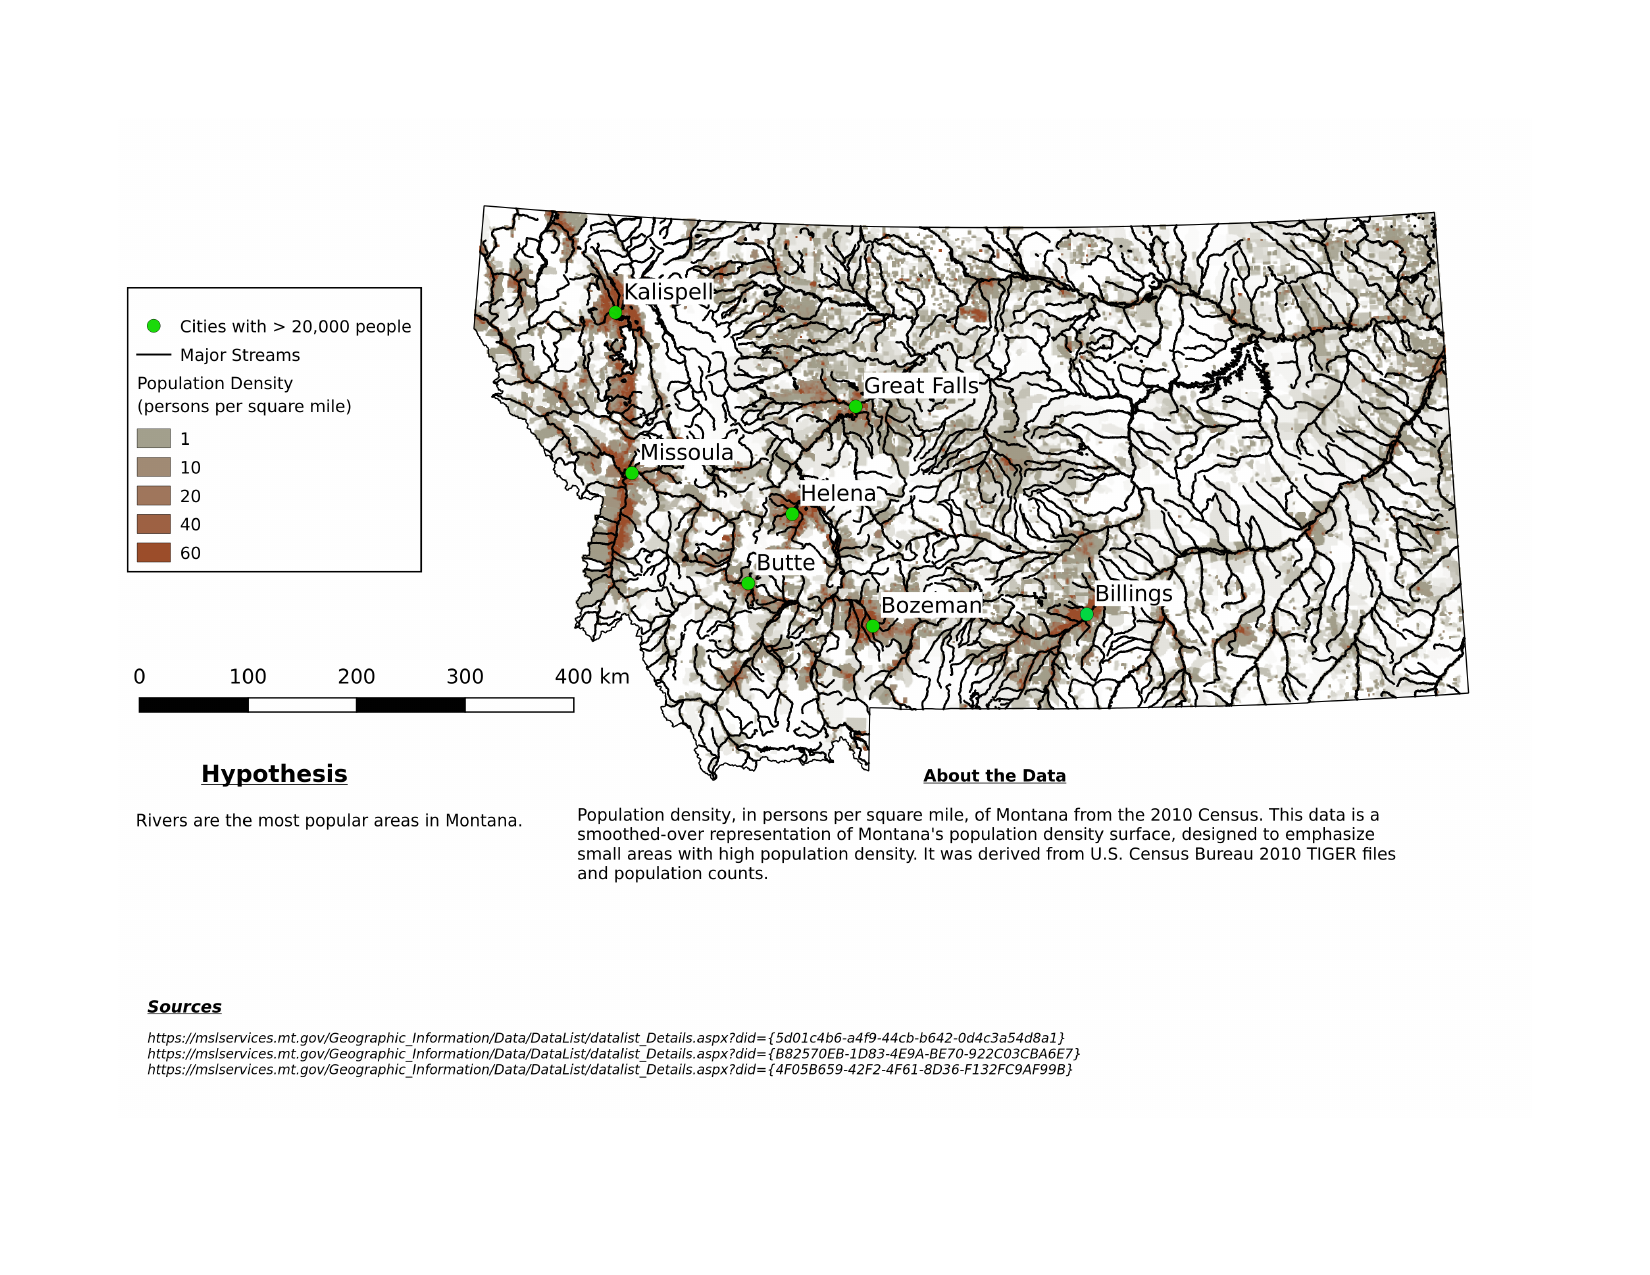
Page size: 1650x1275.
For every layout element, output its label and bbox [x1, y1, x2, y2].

picture [118, 118, 1532, 1118]
